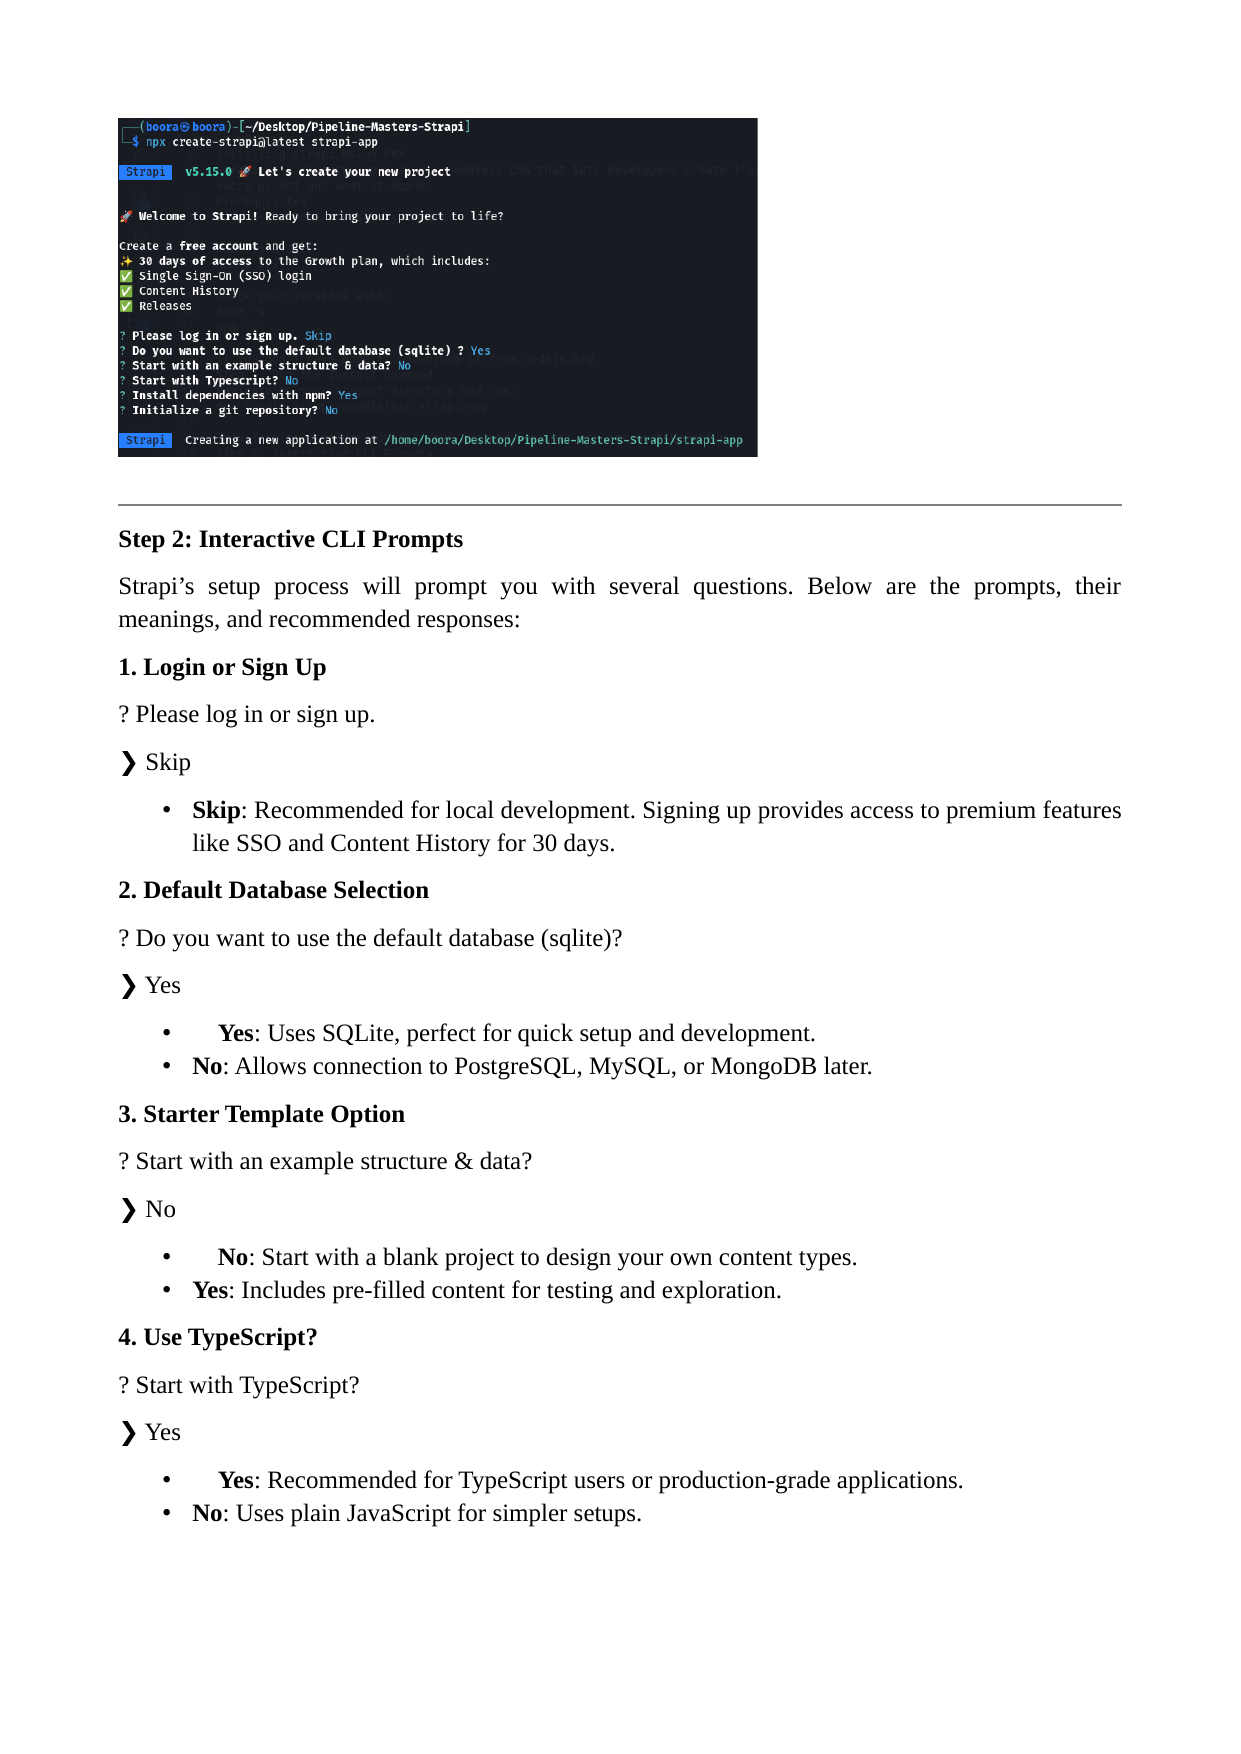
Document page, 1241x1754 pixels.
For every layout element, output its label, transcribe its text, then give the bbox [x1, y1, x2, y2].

list No: Allows connection to PostgreSQL, MySQL, or MongoDB later. [162, 1051, 1122, 1080]
text ❯ Skip [118, 747, 1122, 776]
list Yes: Includes pre-filled content for testing and exploration. [162, 1275, 1122, 1303]
list ✅ Yes: Uses SQLite, perfect for quick setup and development. [162, 1018, 1122, 1047]
list Skip: Recommended for local development. Signing up provides access to premium features like SSO and Content History for 30 days. [162, 795, 1122, 857]
subtitle Step 2: Interactive CLI Prompts [118, 524, 1122, 552]
text ❯ Yes [118, 1417, 1122, 1446]
list 🧱 No: Start with a blank project to design your own content types. [162, 1242, 1122, 1270]
list No: Uses plain JavaScript for simpler setups. [162, 1498, 1122, 1527]
subtitle 4. Use TypeScript? [118, 1322, 1122, 1351]
subtitle 1. Login or Sign Up [118, 652, 1122, 681]
subtitle 3. Starter Template Option [118, 1099, 1122, 1128]
text ? Start with an example structure & data? [118, 1146, 1122, 1175]
text ? Start with TypeScript? [118, 1370, 1122, 1399]
text Strapi’s setup process will prompt you with several questions. Below are the prompts, their meanings, and recommended responses: [118, 571, 1122, 633]
picture [118, 118, 758, 457]
text ? Please log in or sign up. [118, 699, 1122, 728]
text ❯ No [118, 1194, 1122, 1223]
subtitle 2. Default Database Selection [118, 875, 1122, 904]
text ❯ Yes [118, 971, 1122, 999]
list ✅ Yes: Recommended for TypeScript users or production-grade applications. [162, 1465, 1122, 1494]
text ? Do you want to use the default database (sqlite)? [118, 923, 1122, 952]
